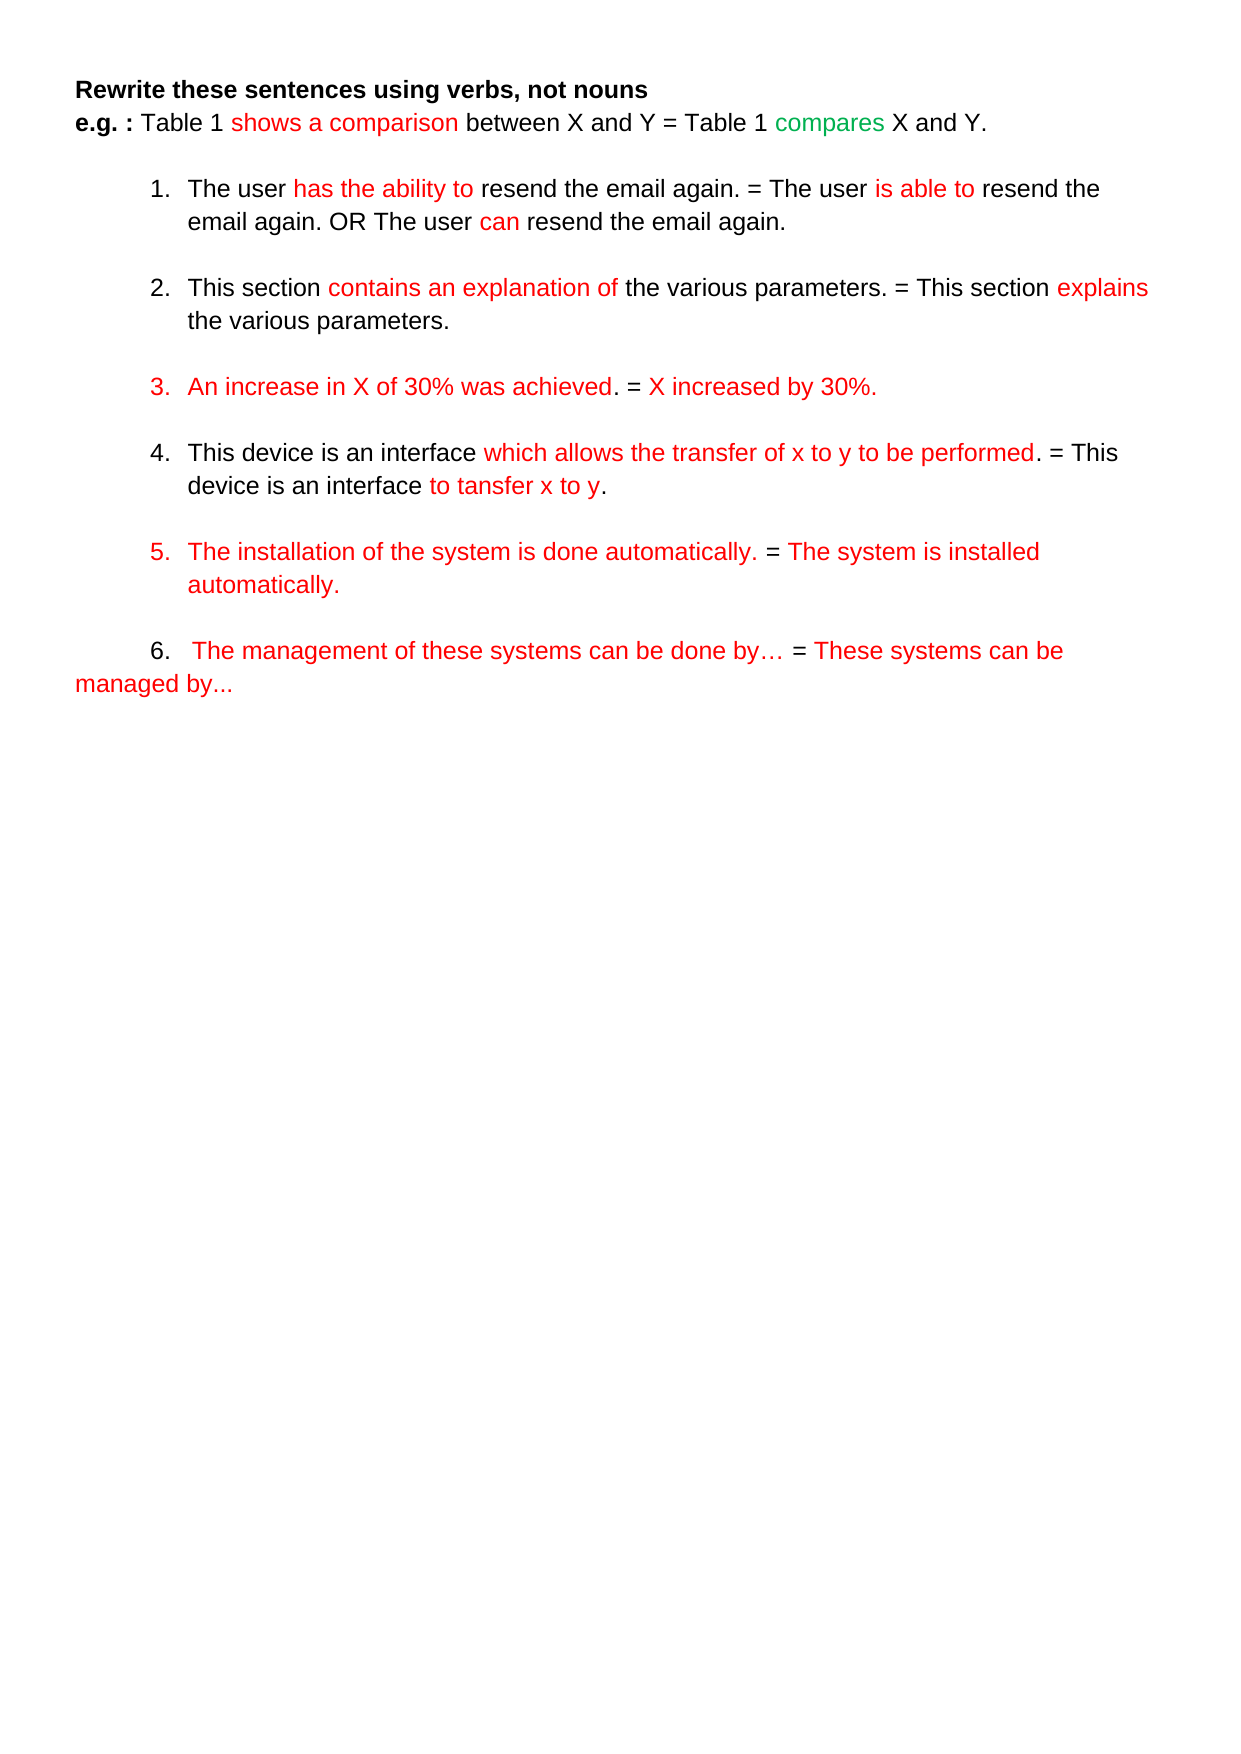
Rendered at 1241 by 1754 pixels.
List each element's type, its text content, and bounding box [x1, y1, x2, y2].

text e.g. : Table 1 shows a comparison between X and Y = Table 1 compares X and Y. [75, 108, 1165, 137]
list This section contains an explanation of the various parameters. = This section explains the various parameters. [150, 273, 1165, 335]
text 6. The management of these systems can be done by… = These systems can be managed by... [75, 636, 1165, 698]
list The installation of the system is done automatically. = The system is installed automatically. [150, 537, 1165, 599]
list The user has the ability to resend the email again. = The user is able to resend the email again. OR The user can resend the email again. [150, 174, 1165, 236]
text Rewrite these sentences using verbs, not nouns [75, 75, 1165, 104]
list An increase in X of 30% was achieved. = X increased by 30%. [150, 372, 1165, 401]
list This device is an interface which allows the transfer of x to y to be performed. = This device is an interface to tansfer x to y. [150, 438, 1165, 500]
